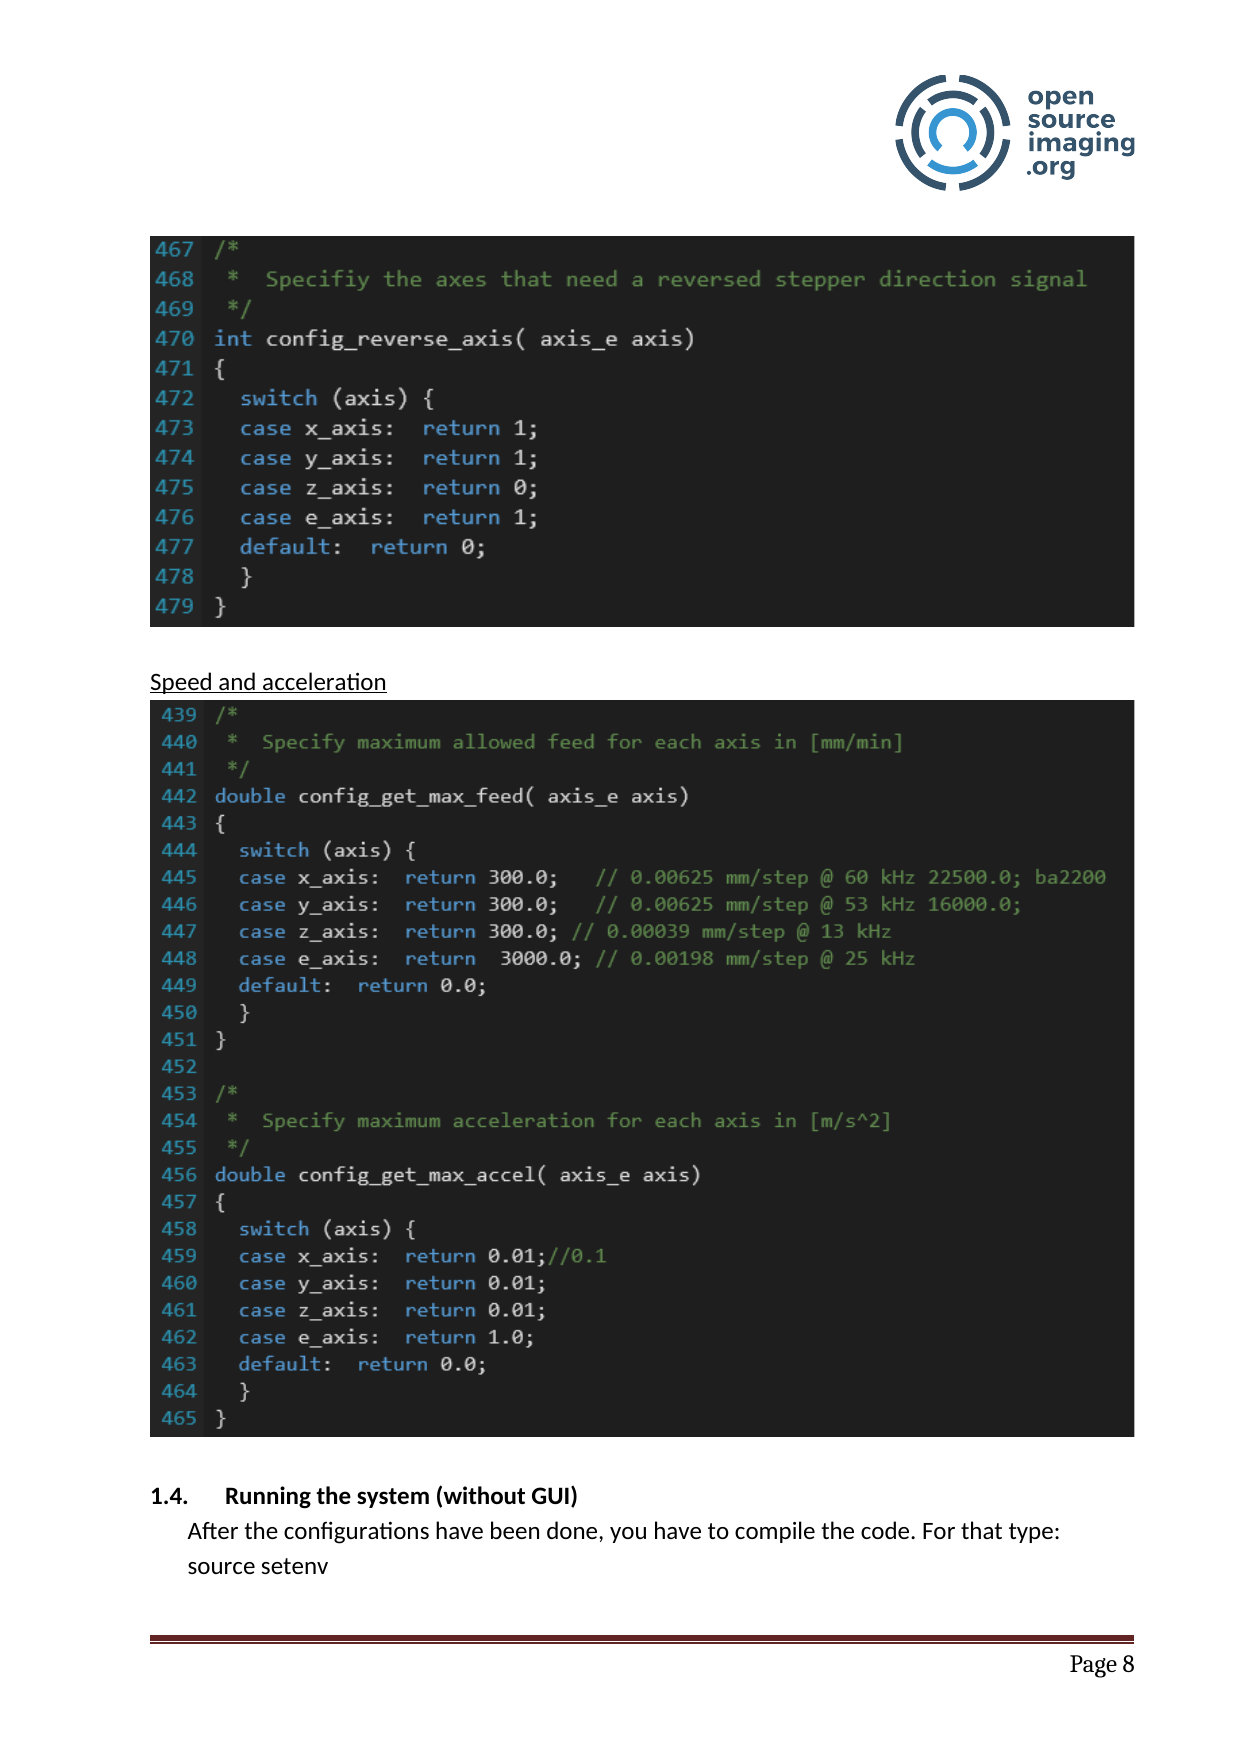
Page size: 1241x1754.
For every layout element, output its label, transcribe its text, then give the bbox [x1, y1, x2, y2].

picture [150, 700, 1135, 1437]
list Running the system (without GUI) [150, 1481, 1134, 1511]
list Speed and acceleration [150, 666, 1134, 696]
picture [895, 75, 1135, 191]
list source setenv [150, 1551, 1134, 1581]
list After the configurations have been done, you have to compile the code. For that type: [150, 1516, 1134, 1546]
picture [150, 236, 1135, 627]
